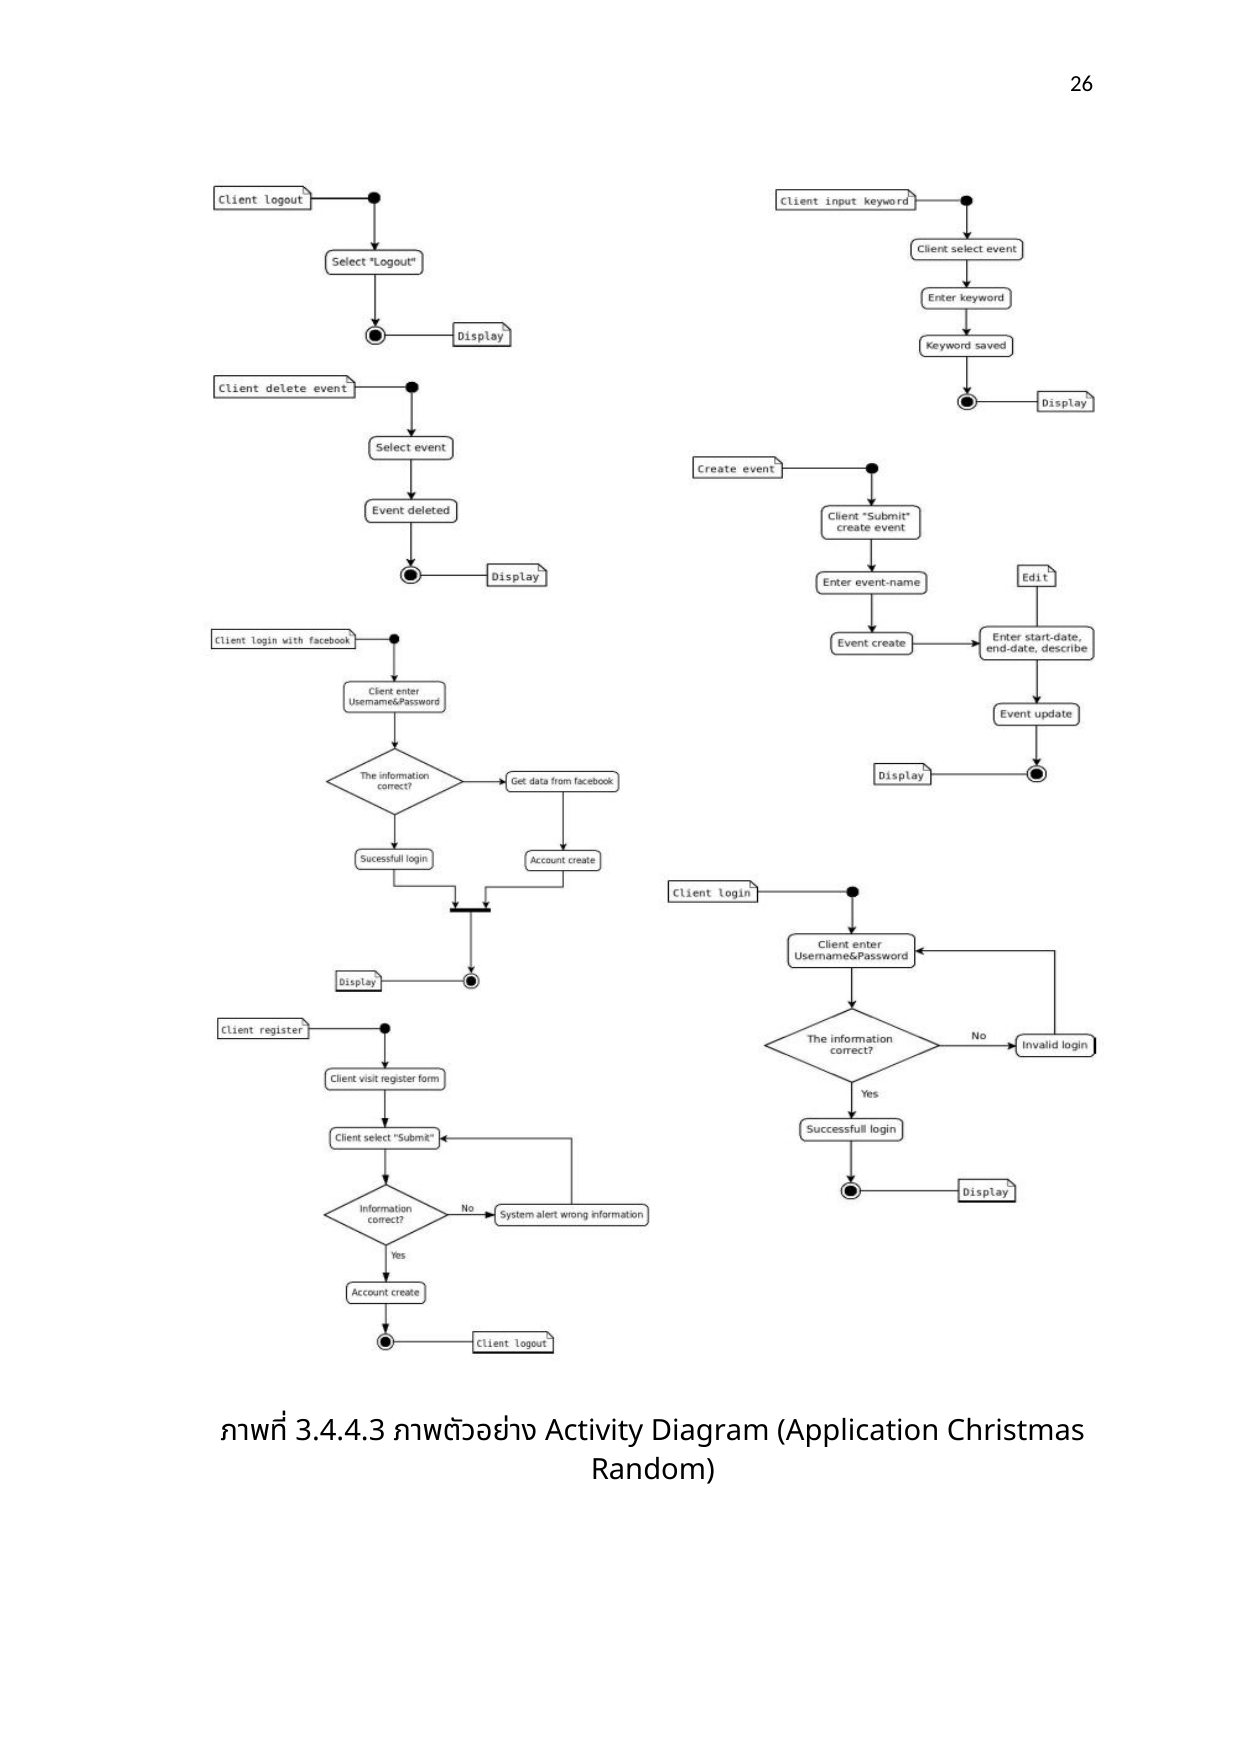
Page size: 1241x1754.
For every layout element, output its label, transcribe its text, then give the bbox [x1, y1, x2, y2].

picture [164, 143, 1147, 1409]
text ภาพที่ 3.4.4.3 ภาพตัวอย่าง Activity Diagram (Application Christmas Random) [218, 1409, 1087, 1488]
text [218, 126, 1087, 143]
